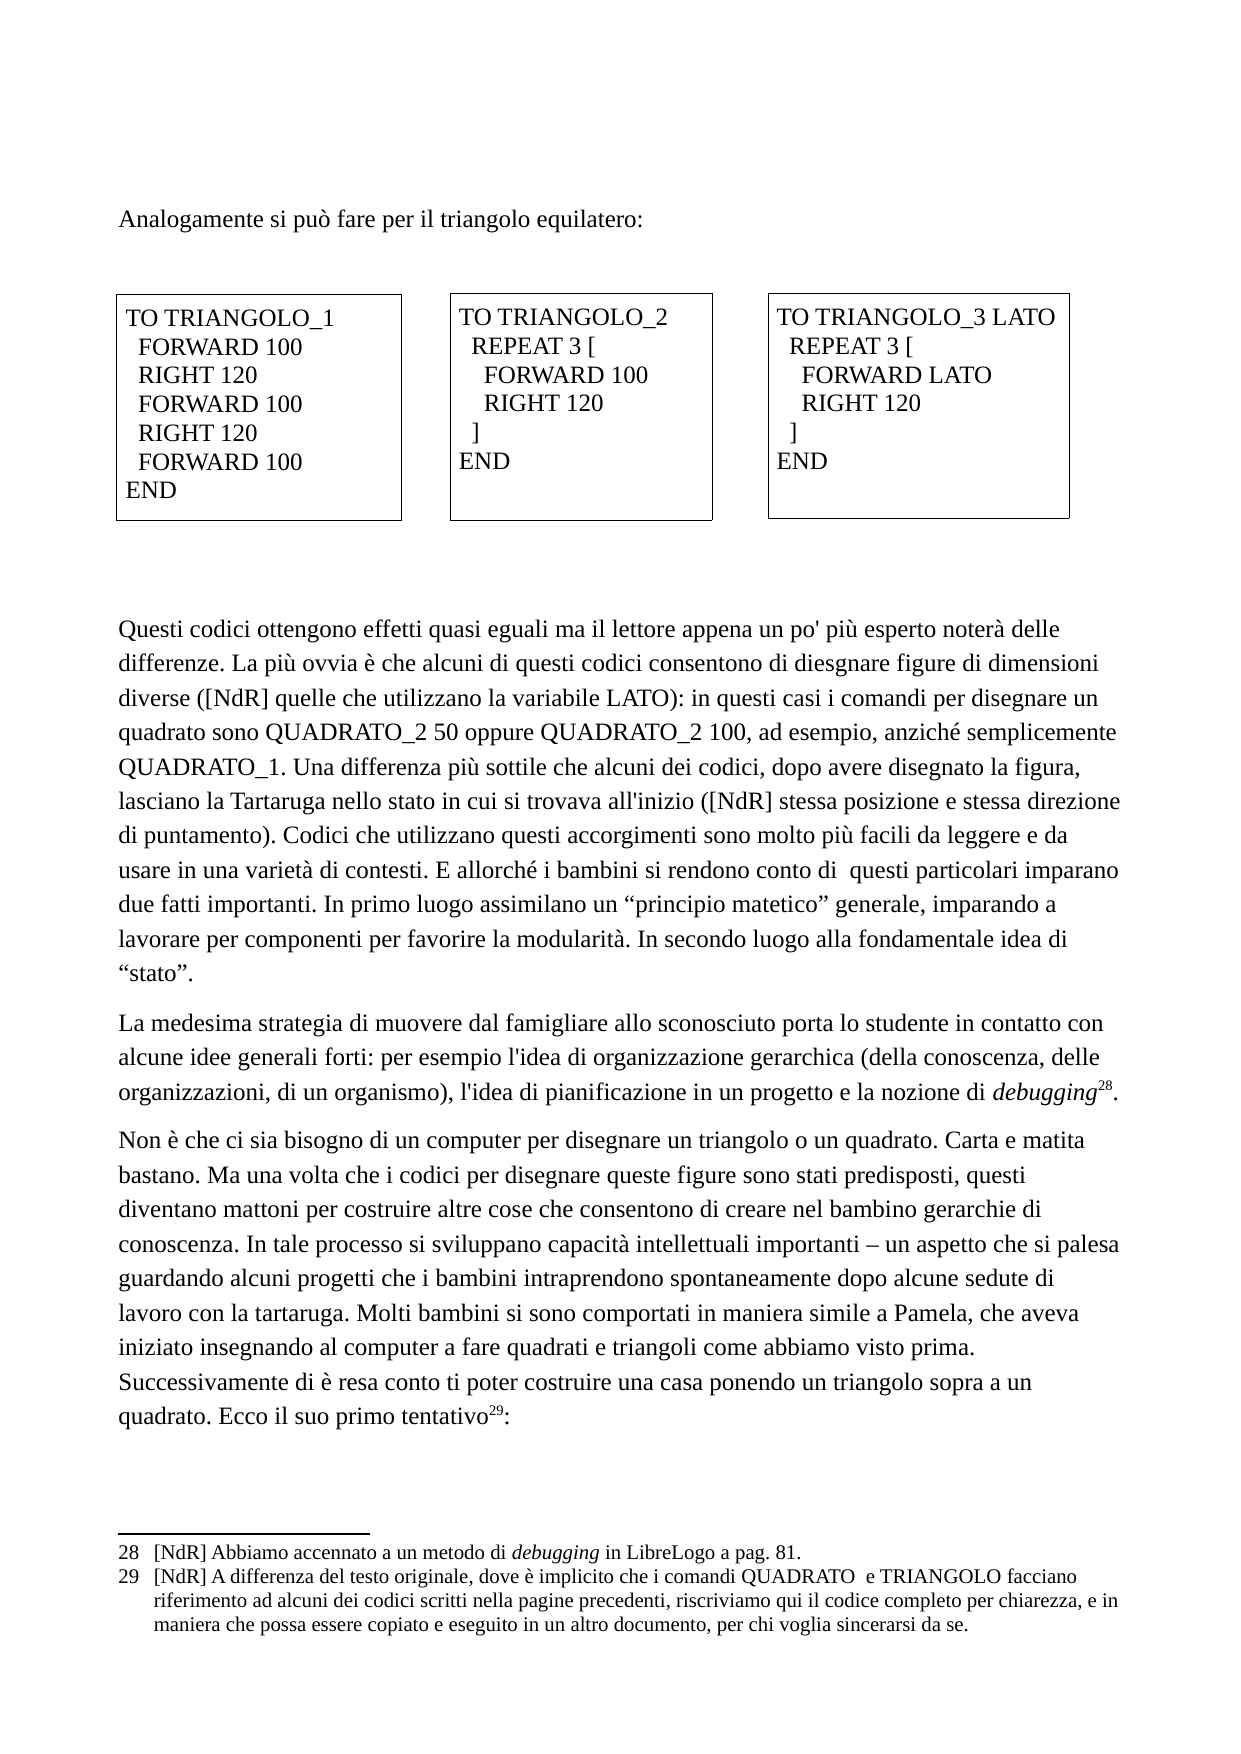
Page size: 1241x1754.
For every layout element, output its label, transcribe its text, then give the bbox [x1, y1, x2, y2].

text RIGHT 120 [776, 388, 1060, 417]
text FORWARD 100 [125, 447, 393, 476]
text Questi codici ottengono effetti quasi eguali ma il lettore appena un po' più esperto noterà delle differenze. La più ovvia è che alcuni di questi codici consentono di diesgnare figure di dimensioni diverse ([NdR] quelle che utilizzano la variabile LATO): in questi casi i comandi per disegnare un quadrato sono QUADRATO_2 50 oppure QUADRATO_2 100, ad esempio, anziché semplicemente QUADRATO_1. Una differenza più sottile che alcuni dei codici, dopo avere disegnato la figura, lasciano la Tartaruga nello stato in cui si trovava all'inizio ([NdR] stessa posizione e stessa direzione di puntamento). Codici che utilizzano questi accorgimenti sono molto più facili da leggere e da usare in una varietà di contesti. E allorché i bambini si rendono conto di questi particolari imparano due fatti importanti. In primo luogo assimilano un “principio matetico” generale, imparando a lavorare per componenti per favorire la modularità. In secondo luogo alla fondamentale idea di “stato”. [118, 614, 1122, 987]
text Non è che ci sia bisogno di un computer per disegnare un triangolo o un quadrato. Carta e matita bastano. Ma una volta che i codici per disegnare queste figure sono stati predisposti, questi diventano mattoni per costruire altre cose che consentono di creare nel bambino gerarchie di conoscenza. In tale processo si sviluppano capacità intellettuali importanti – un aspetto che si palesa guardando alcuni progetti che i bambini intraprendono spontaneamente dopo alcune sedute di lavoro con la tartaruga. Molti bambini si sono comportati in maniera simile a Pamela, che aveva iniziato insegnando al computer a fare quadrati e triangoli come abbiamo visto prima. Successivamente di è resa conto ti poter costruire una casa ponendo un triangolo sopra a un quadrato. Ecco il suo primo tentativo: [118, 1126, 1122, 1430]
text TO TRIANGOLO_3 LATO [776, 302, 1060, 331]
text END [125, 476, 393, 504]
text FORWARD 100 [125, 332, 393, 361]
text RIGHT 120 [125, 361, 393, 389]
text [NdR] A differenza del testo originale, dove è implicito che i comandi QUADRATO e TRIANGOLO facciano riferimento ad alcuni dei codici scritti nella pagine precedenti, riscriviamo qui il codice completo per chiarezza, e in maniera che possa essere copiato e eseguito in un altro documento, per chi voglia sincerarsi da se. [118, 1564, 1122, 1636]
text [NdR] Abbiamo accennato a un metodo di debugging in LibreLogo a pag. 81. [118, 1539, 1122, 1564]
text ] [776, 417, 1060, 446]
text REPEAT 3 [ [776, 331, 1060, 360]
text FORWARD LATO [776, 360, 1060, 388]
text FORWARD 100 [459, 360, 703, 388]
text Analogamente si può fare per il triangolo equilatero: [118, 204, 1122, 233]
text TO TRIANGOLO_1 [125, 303, 393, 332]
text RIGHT 120 [459, 388, 703, 417]
text REPEAT 3 [ [459, 331, 703, 360]
text FORWARD 100 [125, 389, 393, 418]
text RIGHT 120 [125, 418, 393, 447]
text END [459, 446, 703, 475]
text La medesima strategia di muovere dal famigliare allo sconosciuto porta lo studente in contatto con alcune idee generali forti: per esempio l'idea di organizzazione gerarchica (della conoscenza, delle organizzazioni, di un organismo), l'idea di pianificazione in un progetto e la nozione di debugging. [118, 1008, 1122, 1105]
text ] [459, 417, 703, 446]
text END [776, 446, 1060, 475]
text TO TRIANGOLO_2 [459, 302, 703, 331]
